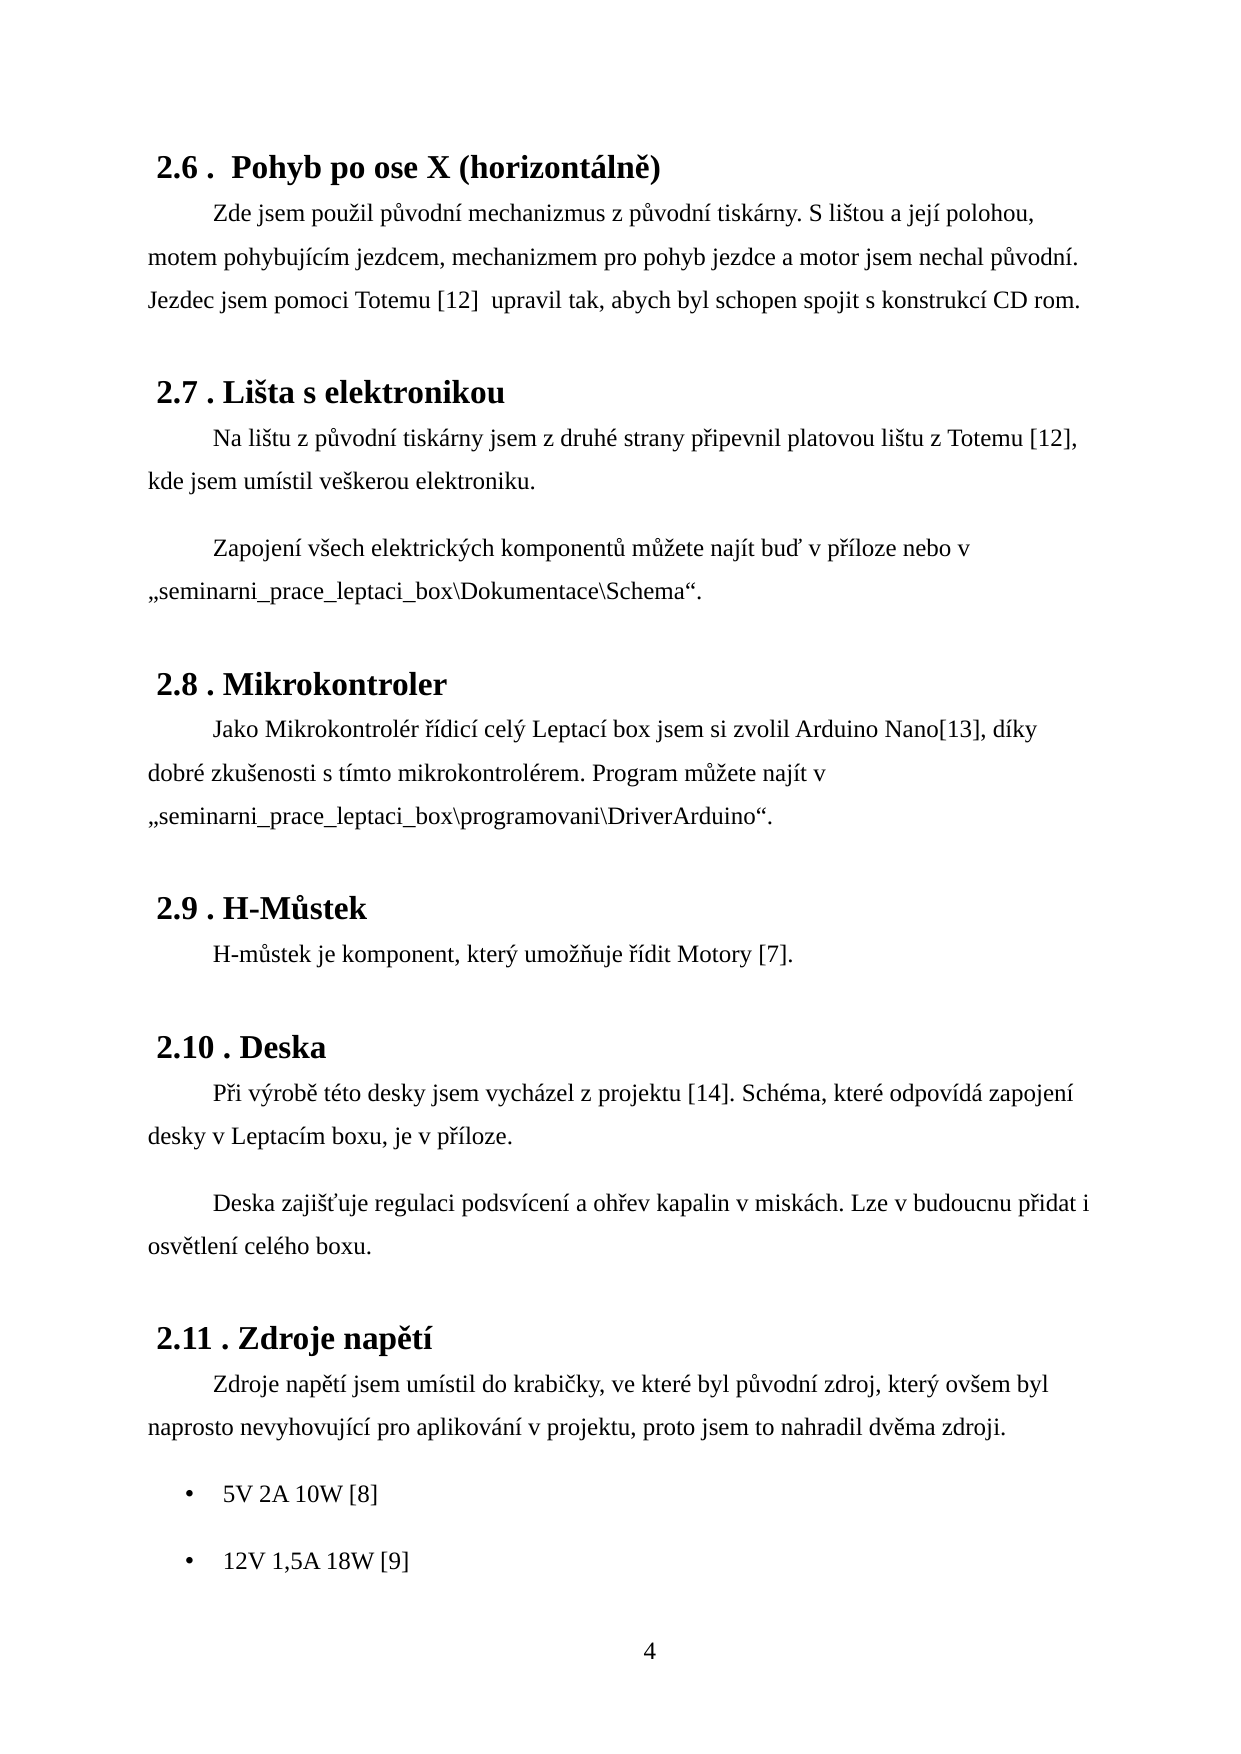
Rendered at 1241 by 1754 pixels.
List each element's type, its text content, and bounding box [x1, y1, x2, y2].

subtitle Pohyb po ose X (horizontálně) [148, 148, 1093, 186]
subtitle Lišta s elektronikou [148, 372, 1093, 411]
text Zdroje napětí jsem umístil do krabičky, ve které byl původní zdroj, který ovšem byl naprosto nevyhovující pro aplikování v projektu, proto jsem to nahradil dvěma zdroji. [148, 1369, 1093, 1441]
text Zapojení všech elektrických komponentů můžete najít buď v příloze nebo v „seminarni_prace_leptaci_box\Dokumentace\Schema“. [148, 533, 1093, 605]
text Jako Mikrokontrolér řídicí celý Leptací box jsem si zvolil Arduino Nano[13], díky dobré zkušenosti s tímto mikrokontrolérem. Program můžete najít v „seminarni_prace_leptaci_box\programovani\DriverArduino“. [148, 714, 1093, 829]
subtitle Zdroje napětí [148, 1318, 1093, 1357]
subtitle Deska [148, 1027, 1093, 1065]
text H-můstek je komponent, který umožňuje řídit Motory [7]. [148, 939, 1093, 968]
text Zde jsem použil původní mechanizmus z původní tiskárny. S lištou a její polohou, motem pohybujícím jezdcem, mechanizmem pro pohyb jezdce a motor jsem nechal původní. Jezdec jsem pomoci Totemu [12] upravil tak, abych byl schopen spojit s konstrukcí CD rom. [148, 198, 1093, 313]
text Deska zajišťuje regulaci podsvícení a ohřev kapalin v miskách. Lze v budoucnu přidat i osvětlení celého boxu. [148, 1188, 1093, 1259]
list 12V 1,5A 18W [9] [185, 1546, 1093, 1574]
text Na lištu z původní tiskárny jsem z druhé strany připevnil platovou lištu z Totemu [12], kde jsem umístil veškerou elektroniku. [148, 423, 1093, 495]
subtitle Mikrokontroler [148, 664, 1093, 702]
list 5V 2A 10W [8] [185, 1479, 1093, 1508]
subtitle H-Můstek [148, 888, 1093, 927]
text Při výrobě této desky jsem vycházel z projektu [14]. Schéma, které odpovídá zapojení desky v Leptacím boxu, je v příloze. [148, 1078, 1093, 1149]
